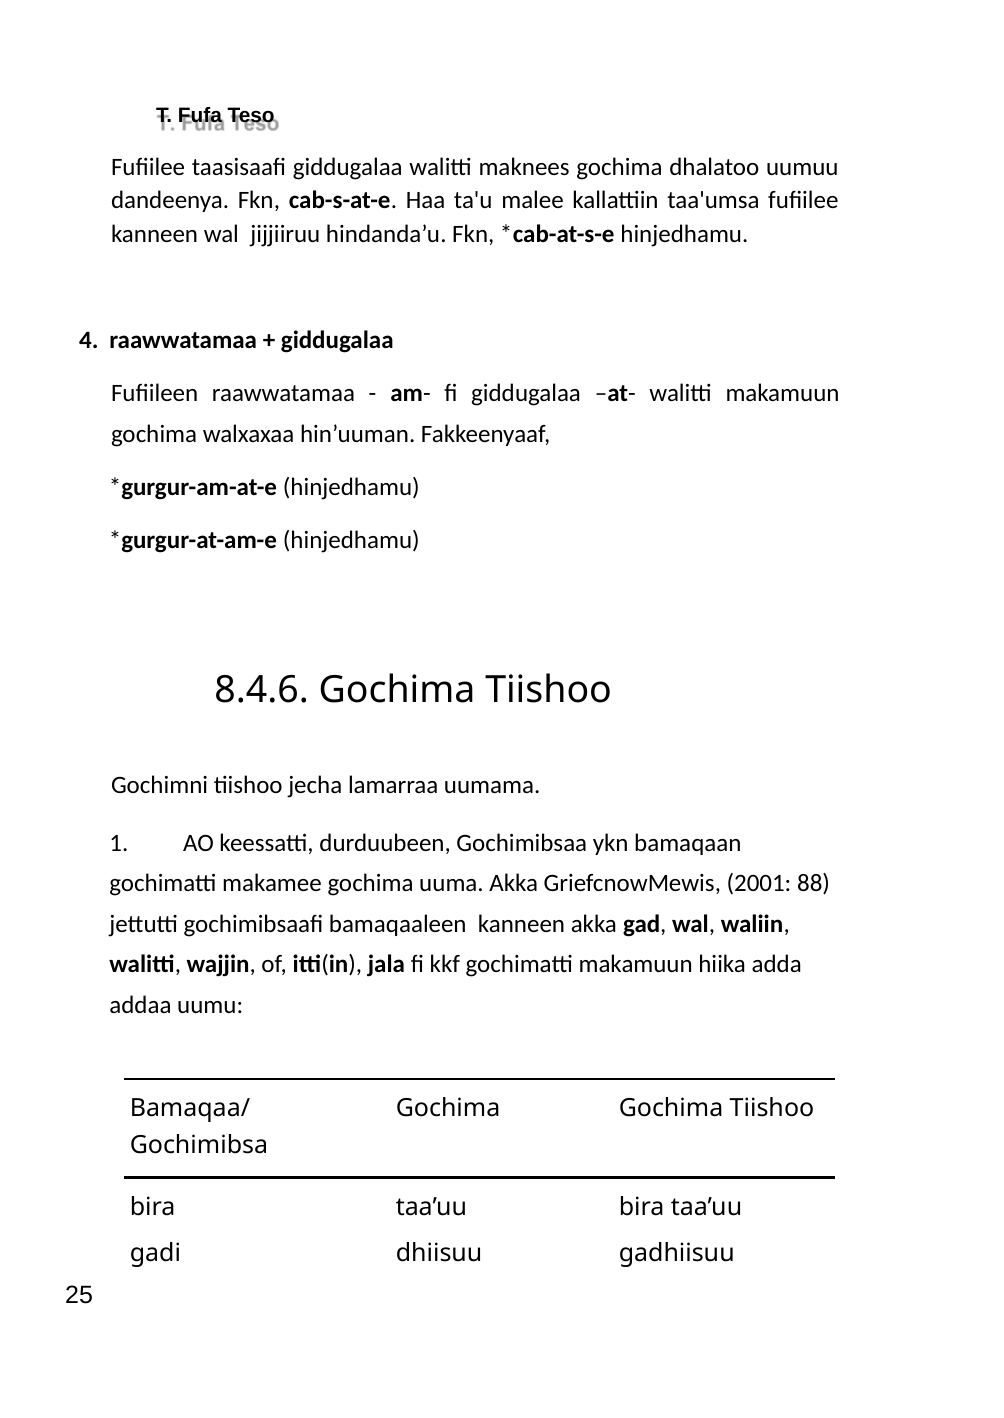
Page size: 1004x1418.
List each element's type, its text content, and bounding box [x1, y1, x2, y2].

picture [142, 102, 311, 149]
table_cell bira [124, 1179, 396, 1224]
table_header Bamaqaa/Gochimibsa [124, 1080, 396, 1176]
table_cell bira taa’uu [619, 1179, 835, 1224]
text Fufiileen raawwatamaa - am- fi giddugalaa –at- walitti makamuun gochima walxaxaa hin’uuman. Fakkeenyaaf, [111, 377, 839, 449]
text Gochimni tiishoo jecha lamarraa uumama. [111, 770, 839, 800]
table_cell taa’uu [396, 1179, 618, 1224]
text Fufiilee taasisaafi giddugalaa walitti maknees gochima dhalatoo uumuu dandeenya. Fkn, cab-s-at-e. Haa ta'u malee kallattiin taa'umsa fufiilee kanneen wal jijjiiruu hindanda’u. Fkn, *cab-at-s-e hinjedhamu. [111, 151, 839, 249]
text *gurgur-am-at-e (hinjedhamu) [108, 471, 840, 501]
text *gurgur-at-am-e (hinjedhamu) [108, 524, 840, 554]
table_cell gadi [124, 1225, 396, 1270]
table_header Gochima [396, 1080, 618, 1176]
subtitle 8.4.6. Gochima Tiishoo [214, 662, 846, 713]
table_cell gadhiisuu [619, 1225, 835, 1270]
table_header Gochima Tiishoo [619, 1080, 835, 1176]
table_cell dhiisuu [396, 1225, 618, 1270]
list raawwatamaa + giddugalaa [79, 324, 840, 354]
list AO keessatti, durduubeen, Gochimibsaa ykn bamaqaan gochimatti makamee gochima uuma. Akka GriefcnowMewis, (2001: 88) jettutti gochimibsaafi bamaqaaleen kanneen akka gad, wal, waliin, walitti, wajjin, of, itti(in), jala fi kkf gochimatti makamuun hiika adda addaa uumu: [109, 827, 840, 1019]
